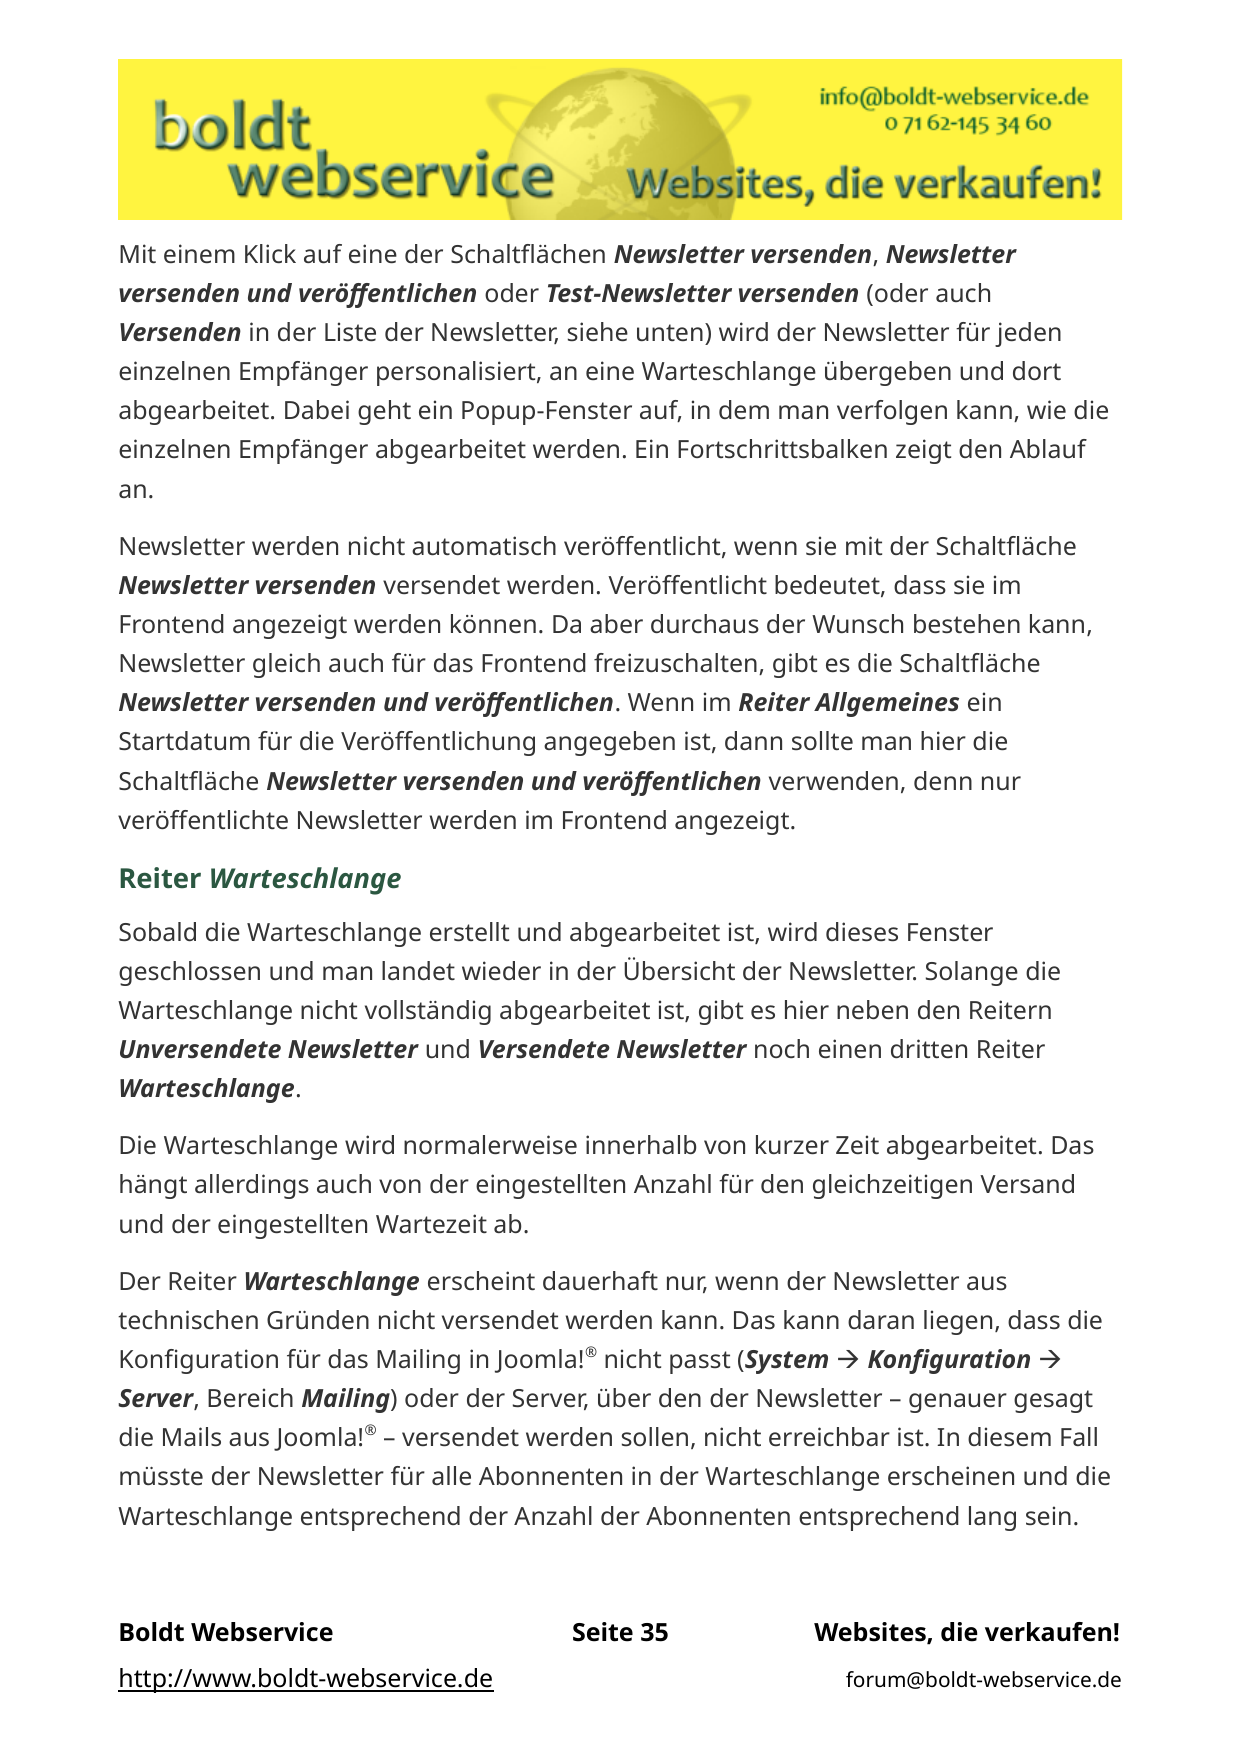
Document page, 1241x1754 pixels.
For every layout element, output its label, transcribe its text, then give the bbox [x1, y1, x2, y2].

text Sobald die Warteschlange erstellt und abgearbeitet ist, wird dieses Fenster geschlossen und man landet wieder in der Übersicht der Newsletter. Solange die Warteschlange nicht vollständig abgearbeitet ist, gibt es hier neben den Reitern Unversendete Newsletter und Versendete Newsletter noch einen dritten Reiter Warteschlange. [118, 914, 1122, 1105]
text Newsletter werden nicht automatisch veröffentlicht, wenn sie mit der Schaltfläche Newsletter versenden versendet werden. Veröffentlicht bedeutet, dass sie im Frontend angezeigt werden können. Da aber durchaus der Wunsch bestehen kann, Newsletter gleich auch für das Frontend freizuschalten, gibt es die Schaltfläche Newsletter versenden und veröffentlichen. Wenn im Reiter Allgemeines ein Startdatum für die Veröffentlichung angegeben ist, dann sollte man hier die Schaltfläche Newsletter versenden und veröffentlichen verwenden, denn nur veröffentlichte Newsletter werden im Frontend angezeigt. [118, 528, 1122, 836]
picture [118, 59, 1123, 220]
text Der Reiter Warteschlange erscheint dauerhaft nur, wenn der Newsletter aus technischen Gründen nicht versendet werden kann. Das kann daran liegen, dass die Konfiguration für das Mailing in Joomla!® nicht passt (System  Konfiguration  Server, Bereich Mailing) oder der Server, über den der Newsletter – genauer gesagt die Mails aus Joomla!® – versendet werden sollen, nicht erreichbar ist. In diesem Fall müsste der Newsletter für alle Abonnenten in der Warteschlange erscheinen und die Warteschlange entsprechend der Anzahl der Abonnenten entsprechend lang sein. [118, 1263, 1122, 1532]
text Mit einem Klick auf eine der Schaltflächen Newsletter versenden, Newsletter versenden und veröffentlichen oder Test-Newsletter versenden (oder auch Versenden in der Liste der Newsletter, siehe unten) wird der Newsletter für jeden einzelnen Empfänger personalisiert, an eine Warteschlange übergeben und dort abgearbeitet. Dabei geht ein Popup-Fenster auf, in dem man verfolgen kann, wie die einzelnen Empfänger abgearbeitet werden. Ein Fortschrittsbalken zeigt den Ablauf an. [118, 236, 1122, 505]
subtitle Reiter Warteschlange [118, 859, 1122, 897]
text Die Warteschlange wird normalerweise innerhalb von kurzer Zeit abgearbeitet. Das hängt allerdings auch von der eingestellten Anzahl für den gleichzeitigen Versand und der eingestellten Wartezeit ab. [118, 1128, 1122, 1240]
